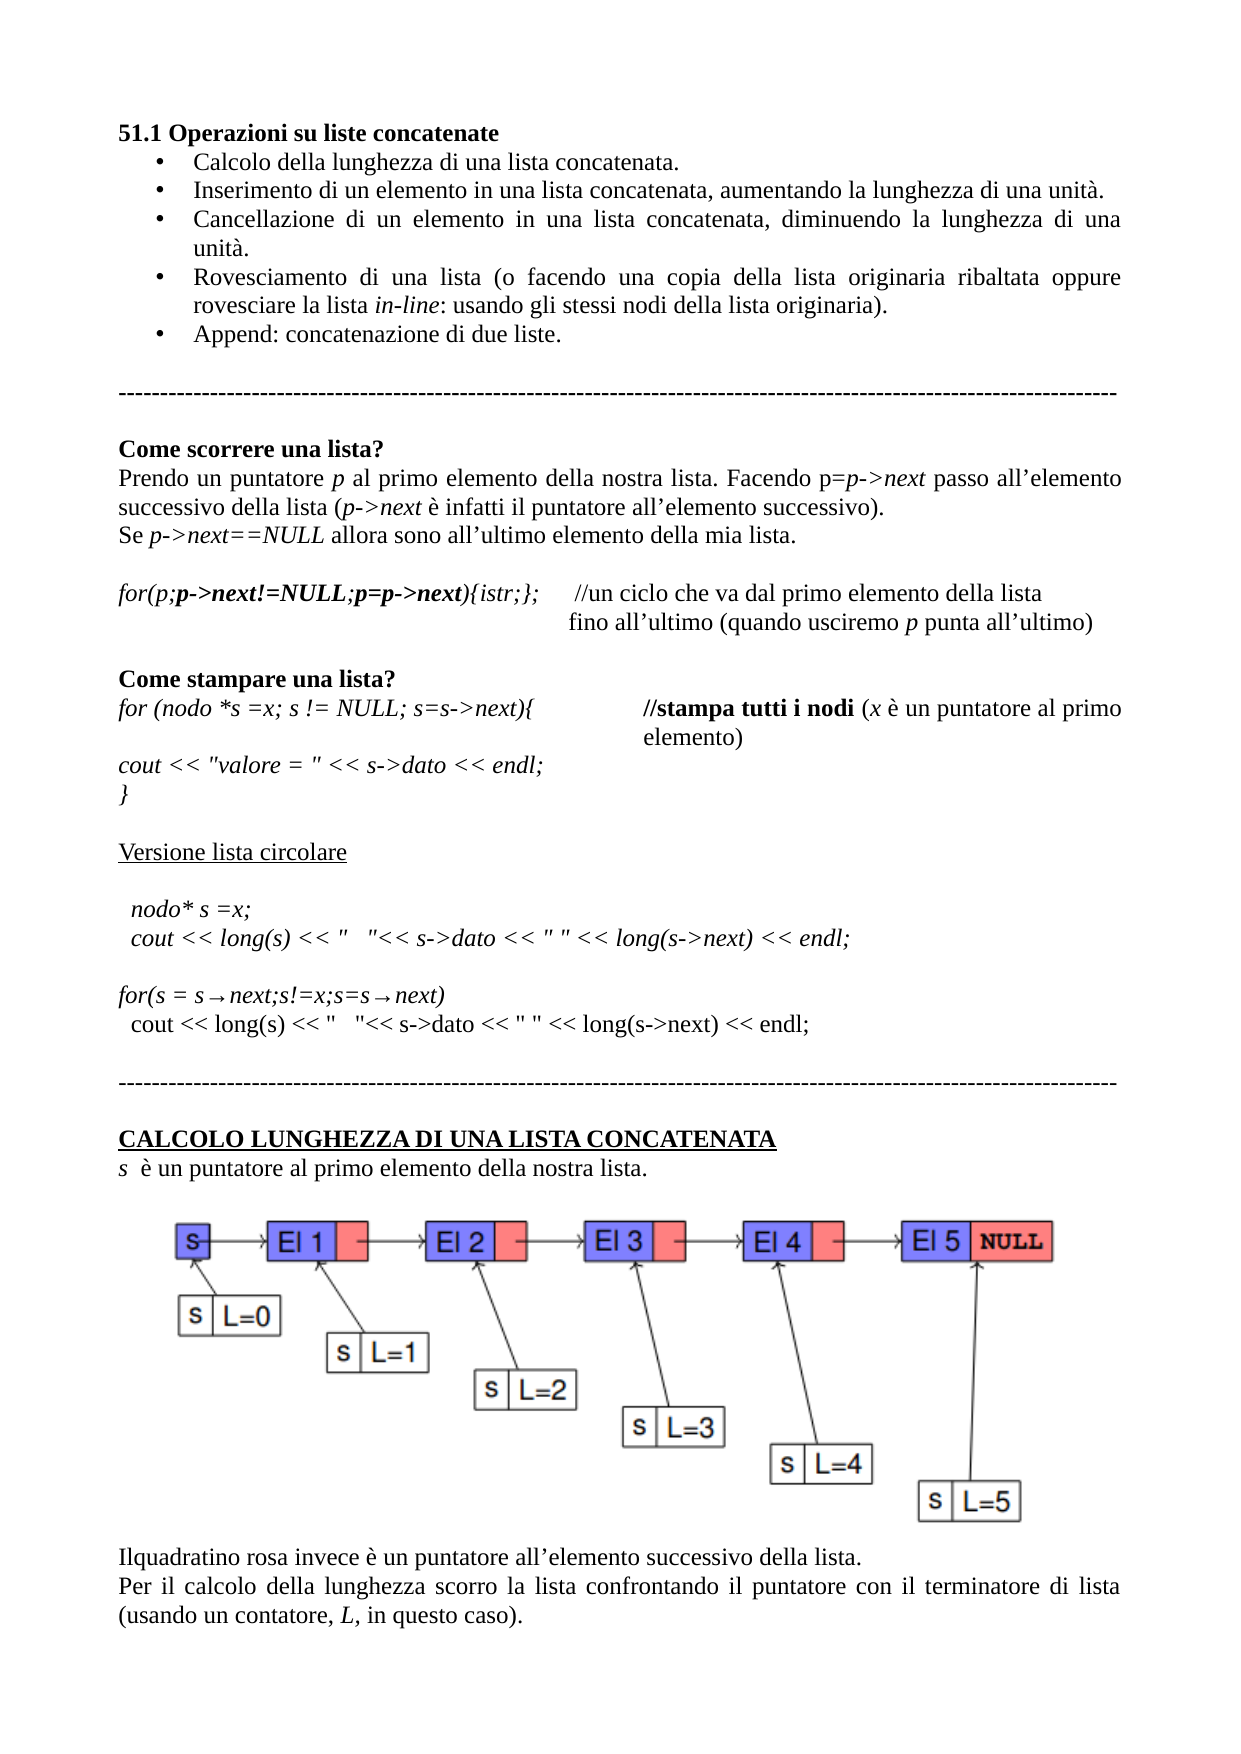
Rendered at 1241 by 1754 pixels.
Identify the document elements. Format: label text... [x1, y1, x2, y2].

list Rovesciamento di una lista (o facendo una copia della lista originaria ribaltata oppure rovesciare la lista in-line: usando gli stessi nodi della lista originaria). [156, 262, 1122, 319]
text s è un puntatore al primo elemento della nostra lista. [118, 1153, 1122, 1182]
text for(p;p->next!=NULL;p=p->next){istr;}; //un ciclo che va dal primo elemento della lista [118, 578, 1122, 607]
list Calcolo della lunghezza di una lista concatenata. [156, 147, 1122, 176]
text Prendo un puntatore p al primo elemento della nostra lista. Facendo p=p->next passo all’elemento successivo della lista (p->next è infatti il puntatore all’elemento successivo). [118, 463, 1122, 521]
text } [118, 779, 1122, 808]
text Come scorrere una lista? [118, 434, 1122, 463]
text for (nodo *s =x; s != NULL; s=s->next){ //stampa tutti i nodi (x è un puntatore al primo elemento) [118, 693, 1122, 751]
text cout << "valore = " << s->dato << endl; [118, 751, 1122, 779]
text Se p->next==NULL allora sono all’ultimo elemento della mia lista. [118, 521, 1122, 549]
text ------------------------------------------------------------------------------------------------------------------------ [118, 1067, 1122, 1096]
text nodo* s =x; [118, 894, 1122, 923]
text CALCOLO LUNGHEZZA DI UNA LISTA CONCATENATA [118, 1124, 1122, 1153]
text Come stampare una lista? [118, 664, 1122, 693]
text ------------------------------------------------------------------------------------------------------------------------ [118, 377, 1122, 406]
text 51.1 Operazioni su liste concatenate [118, 118, 1122, 147]
text Ilquadratino rosa invece è un puntatore all’elemento successivo della lista. [118, 1182, 1122, 1571]
list Inserimento di un elemento in una lista concatenata, aumentando la lunghezza di una unità. [156, 176, 1122, 204]
text for(s = s→next;s!=x;s=s→next) [118, 981, 1122, 1009]
picture [156, 1189, 1074, 1543]
text cout << long(s) << " "<< s->dato << " " << long(s->next) << endl; [118, 923, 1122, 952]
text Per il calcolo della lunghezza scorro la lista confrontando il puntatore con il terminatore di lista (usando un contatore, L, in questo caso). [118, 1571, 1122, 1628]
text Versione lista circolare [118, 837, 1122, 866]
text cout << long(s) << " "<< s->dato << " " << long(s->next) << endl; [118, 1009, 1122, 1038]
list Cancellazione di un elemento in una lista concatenata, diminuendo la lunghezza di una unità. [156, 204, 1122, 262]
text fino all’ultimo (quando usciremo p punta all’ultimo) [118, 607, 1122, 636]
list Append: concatenazione di due liste. [156, 319, 1122, 348]
